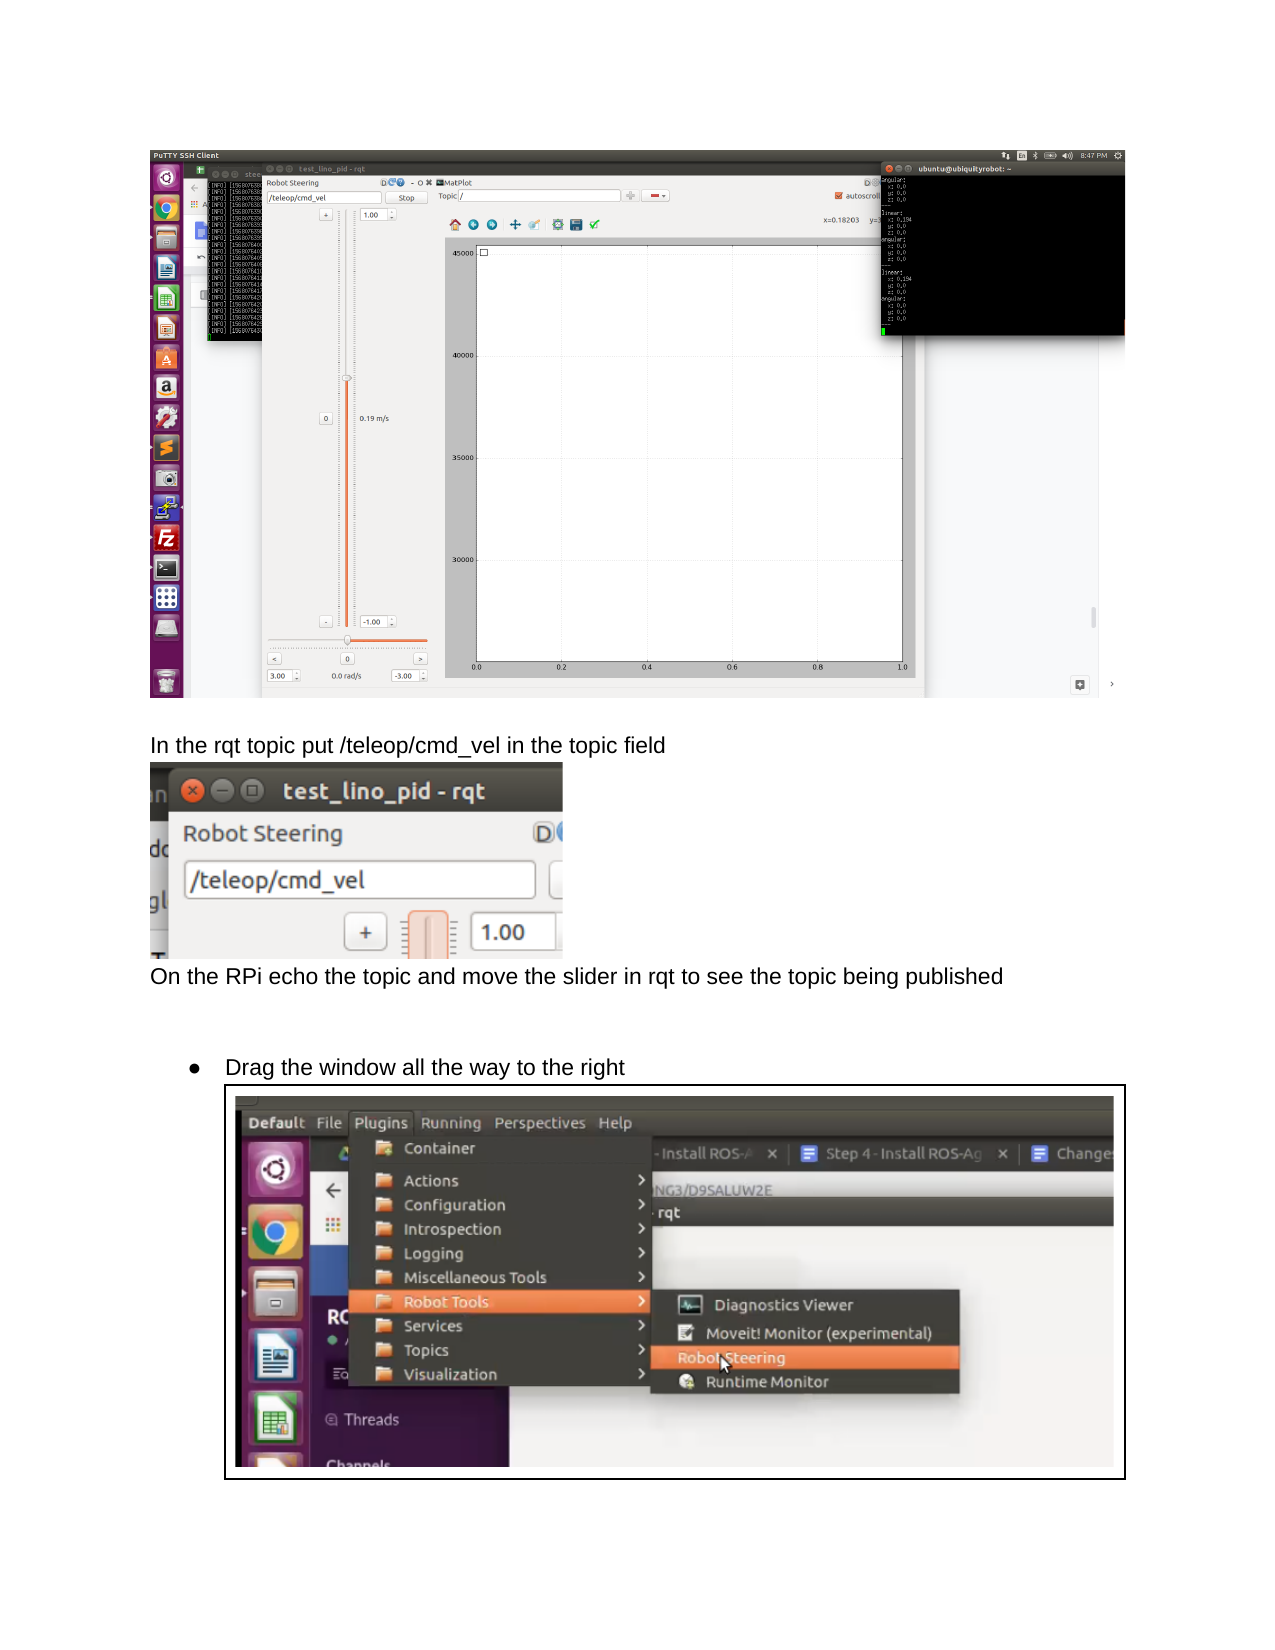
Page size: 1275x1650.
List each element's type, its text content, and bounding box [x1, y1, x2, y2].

picture [150, 150, 1125, 698]
picture [235, 1096, 1114, 1467]
text In the rqt topic put /teleop/cmd_vel in the topic field [150, 732, 1125, 758]
list Drag the window all the way to the right [187, 1053, 1125, 1080]
picture [150, 762, 563, 959]
table_header [226, 1086, 1124, 1477]
text On the RPi echo the topic and move the slider in rqt to see the topic being published [150, 963, 1125, 989]
